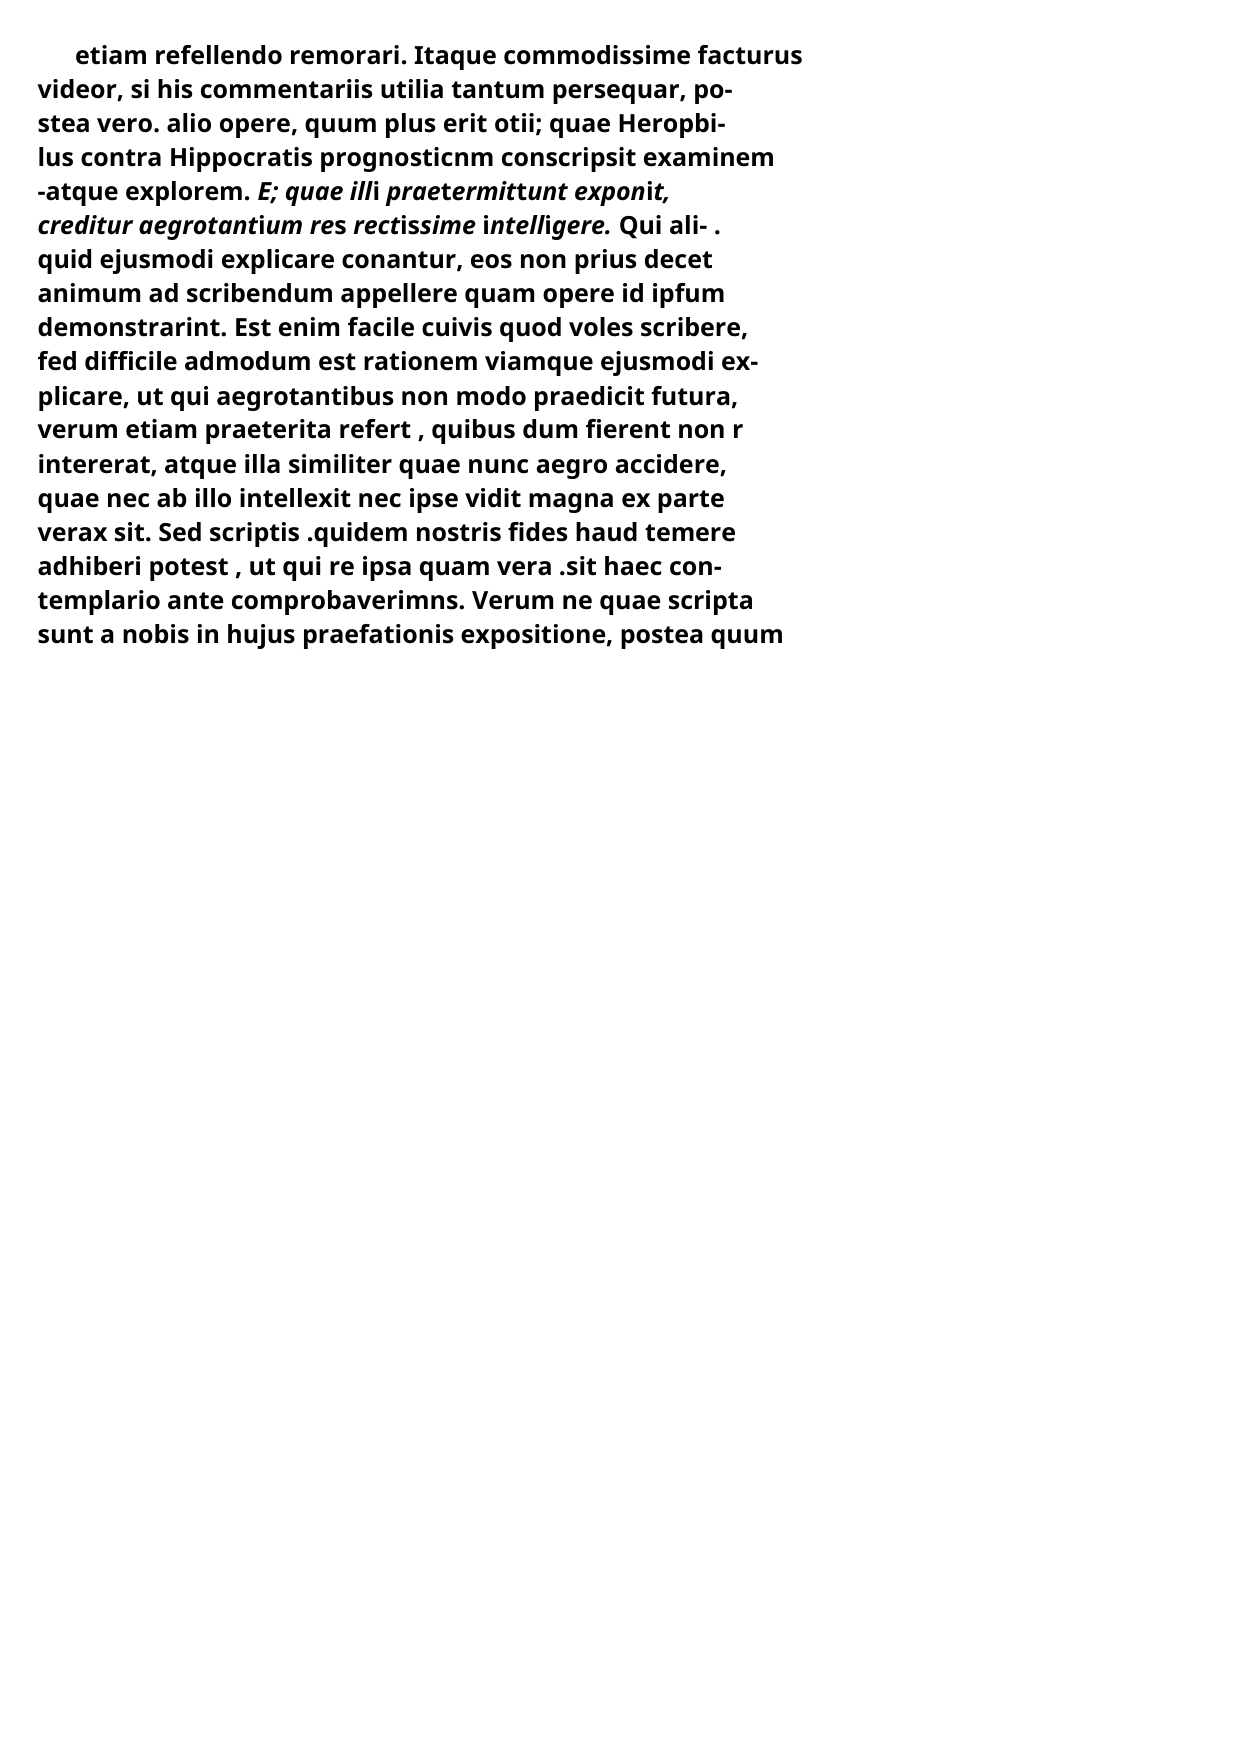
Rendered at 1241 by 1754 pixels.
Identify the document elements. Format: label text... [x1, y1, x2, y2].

text etiam refellendo remorari. Itaque commodissime facturus videor, si his commentariis utilia tantum persequar, po- stea vero. alio opere, quum plus erit otii; quae Heropbi- lus contra Hippocratis prognosticnm conscripsit examinem [37, 37, 1203, 174]
text -atque explorem. E; quae illi praetermittunt exponit, creditur aegrotantium res rectissime intelligere. Qui ali- . quid ejusmodi explicare conantur, eos non prius decet animum ad scribendum appellere quam opere id ipfum demonstrarint. Est enim facile cuivis quod voles scribere, fed difficile admodum est rationem viamque ejusmodi ex- plicare, ut qui aegrotantibus non modo praedicit futura, verum etiam praeterita refert , quibus dum fierent non r intererat, atque illa similiter quae nunc aegro accidere, quae nec ab illo intellexit nec ipse vidit magna ex parte verax sit. Sed scriptis .quidem nostris fides haud temere adhiberi potest , ut qui re ipsa quam vera .sit haec con- templario ante comprobaverimns. Verum ne quae scripta sunt a nobis in hujus praefationis expositione, postea quum [37, 174, 1203, 651]
